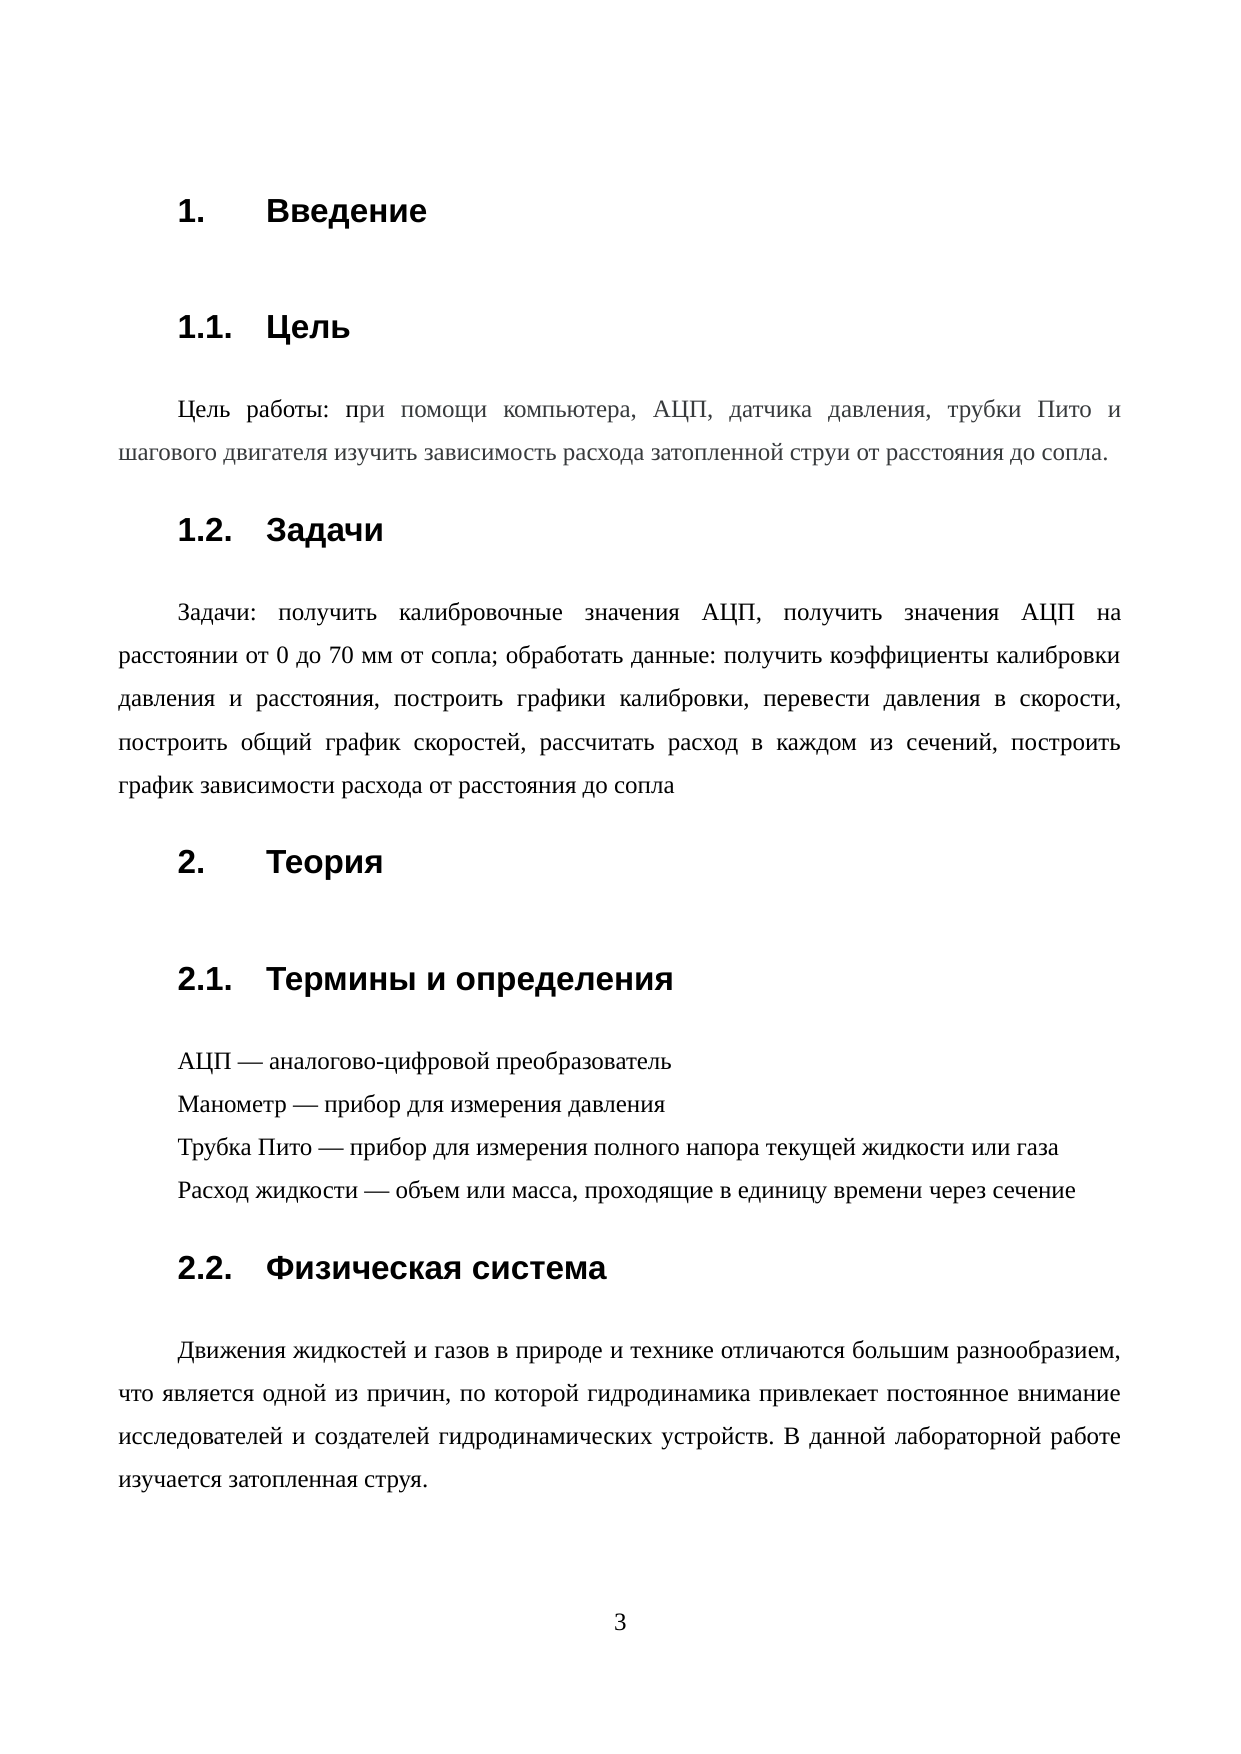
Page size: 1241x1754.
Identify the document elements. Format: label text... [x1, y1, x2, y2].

subtitle Введение [118, 191, 1122, 229]
text Цель работы: при помощи компьютера, АЦП, датчика давления, трубки Пито и шагового двигателя изучить зависимость расхода затопленной струи от расстояния до сопла. [118, 394, 1122, 466]
text Движения жидкостей и газов в природе и технике отличаются большим разнообразием, что является одной из причин, по которой гидродинамика привлекает постоянное внимание исследователей и создателей гидродинамических устройств. В данной лабораторной работе изучается затопленная струя. [118, 1335, 1122, 1493]
text Манометр — прибор для измерения давления [118, 1089, 1122, 1118]
subtitle Физическая система [118, 1248, 1122, 1286]
subtitle Цель [118, 307, 1122, 346]
text Задачи: получить калибровочные значения АЦП, получить значения АЦП на расстоянии от 0 до 70 мм от сопла; обработать данные: получить коэффициенты калибровки давления и расстояния, построить графики калибровки, перевести давления в скорости, построить общий график скоростей, рассчитать расход в каждом из сечений, построить график зависимости расхода от расстояния до сопла [118, 597, 1122, 798]
text Трубка Пито — прибор для измерения полного напора текущей жидкости или газа [118, 1132, 1122, 1161]
subtitle Термины и определения [118, 959, 1122, 997]
subtitle Теория [118, 842, 1122, 881]
subtitle Задачи [118, 510, 1122, 548]
text АЦП — аналогово-цифровой преобразователь [118, 1046, 1122, 1075]
text Расход жидкости — объем или масса, проходящие в единицу времени через сечение [118, 1175, 1122, 1204]
